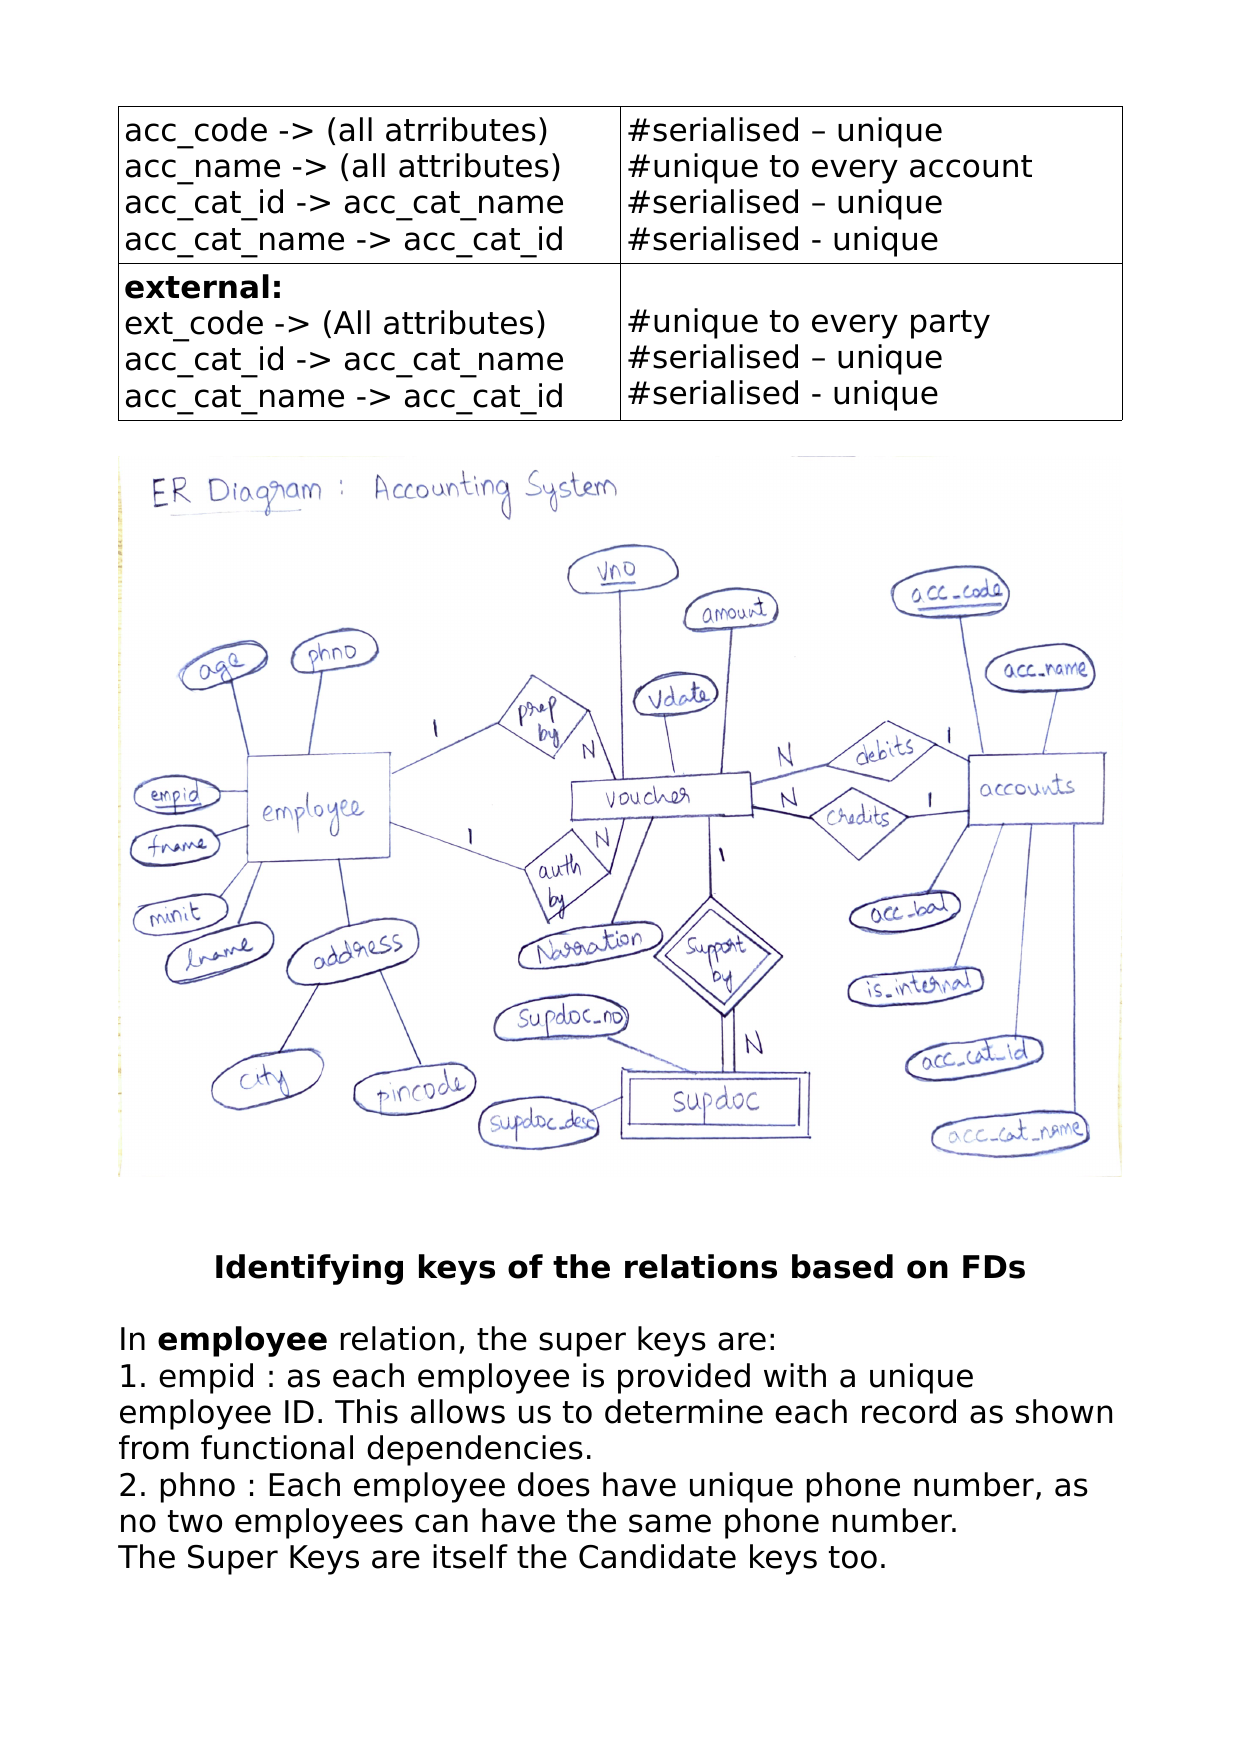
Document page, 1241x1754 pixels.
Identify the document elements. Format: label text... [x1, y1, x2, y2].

picture [118, 456, 1123, 1177]
text The Super Keys are itself the Candidate keys too. [118, 1540, 1122, 1576]
table_cell #unique to every party #serialised – unique #serialised - unique [621, 264, 1122, 420]
text 2. phno : Each employee does have unique phone number, as no two employees can have the same phone number. [118, 1467, 1122, 1540]
text Identifying keys of the relations based on FDs [118, 1249, 1122, 1285]
text In employee relation, the super keys are: [118, 1322, 1122, 1358]
table_cell #serialised – unique #unique to every account #serialised – unique #serialised - unique [621, 107, 1122, 263]
table_cell acc_code -> (all atrributes) acc_name -> (all attributes) acc_cat_id -> acc_cat_name acc_cat_name -> acc_cat_id [119, 107, 620, 263]
table_cell external: ext_code -> (All attributes) acc_cat_id -> acc_cat_name acc_cat_name -> acc_cat_id [119, 264, 620, 420]
text 1. empid : as each employee is provided with a unique employee ID. This allows us to determine each record as shown from functional dependencies. [118, 1358, 1122, 1467]
